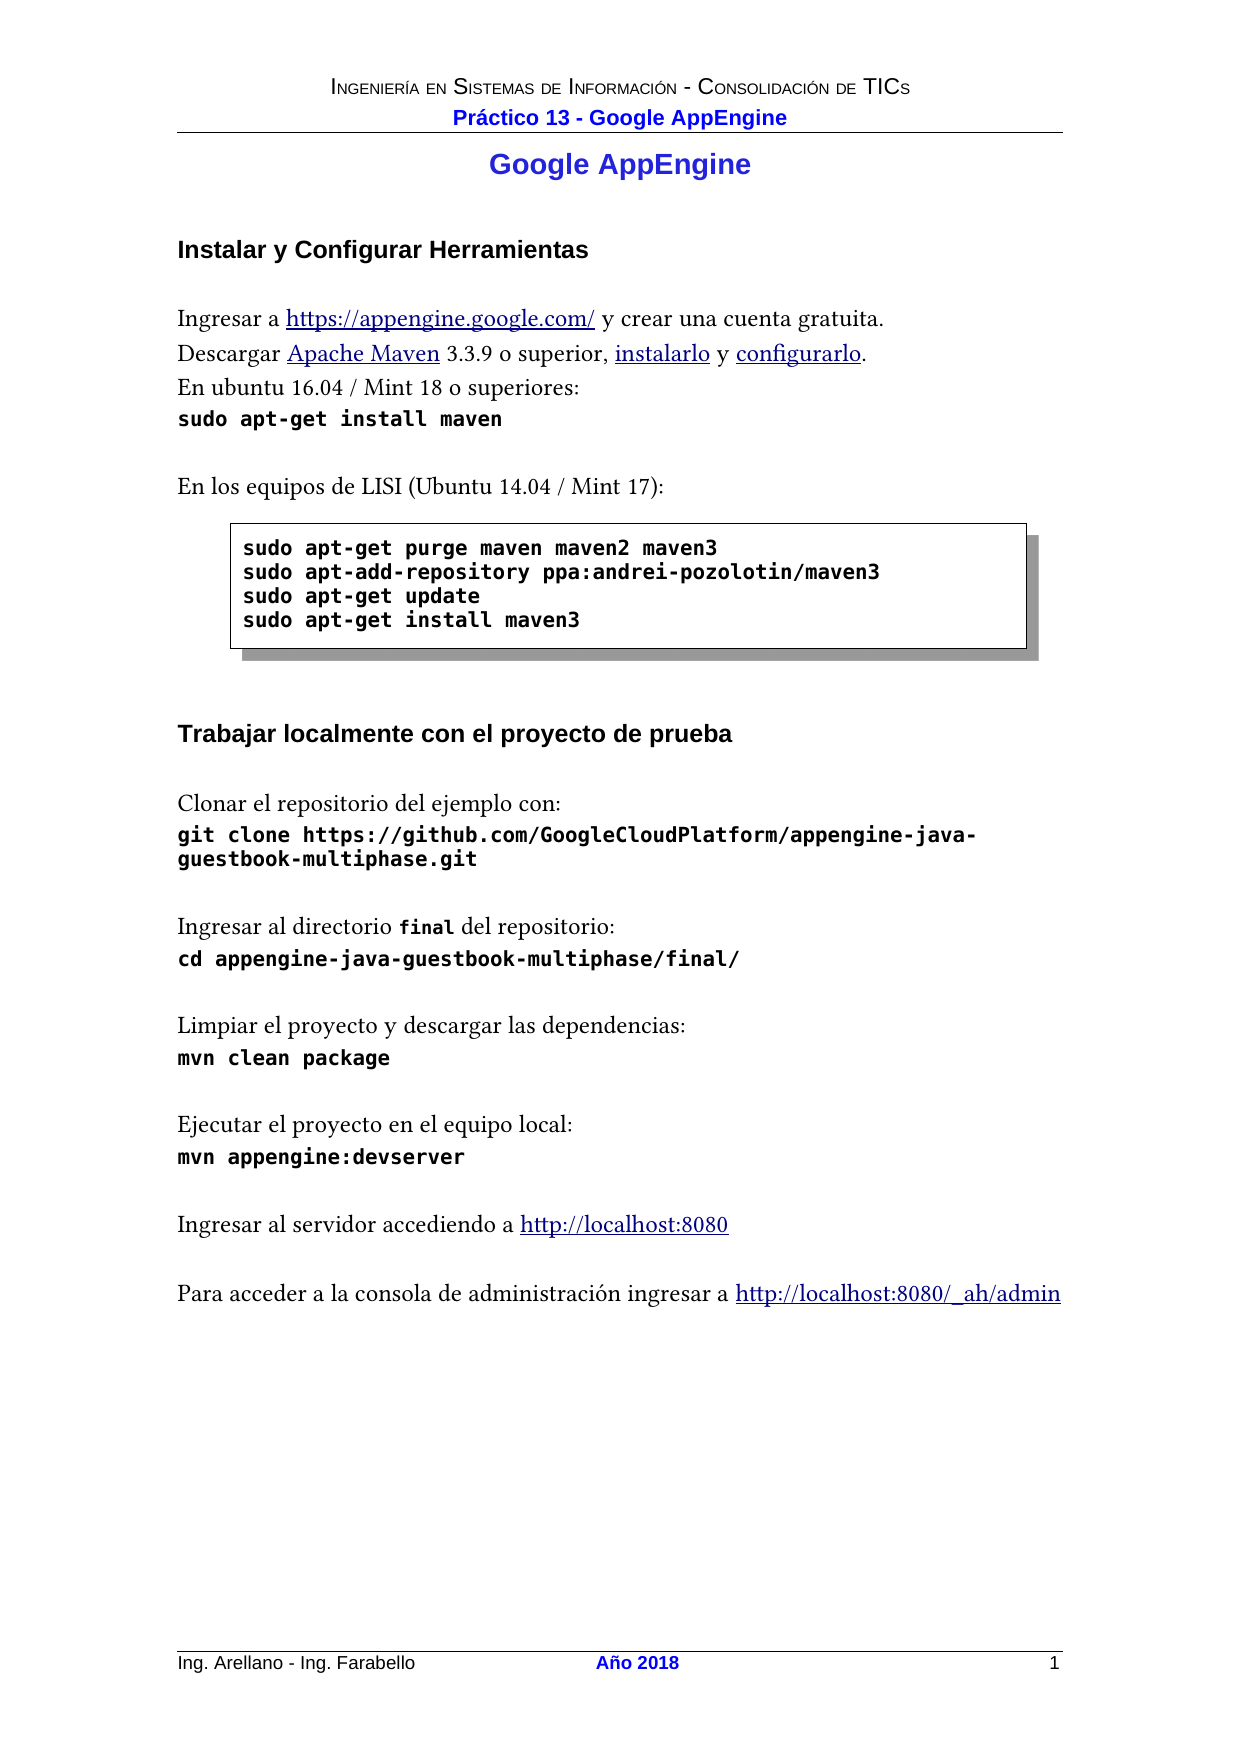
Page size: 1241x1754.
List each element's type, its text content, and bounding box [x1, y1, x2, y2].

text Para acceder a la consola de administración ingresar a http://localhost:8080/_ah/admin [177, 1279, 1063, 1307]
text mvn clean package [177, 1046, 1063, 1070]
text En ubuntu 16.04 / Mint 18 o superiores: [177, 373, 1063, 402]
text mvn appengine:devserver [177, 1145, 1063, 1169]
text sudo apt-get install maven [177, 408, 1063, 432]
text En los equipos de LISI (Ubuntu 14.04 / Mint 17): [177, 472, 1063, 501]
text Limpiar el proyecto y descargar las dependencias: [177, 1011, 1063, 1040]
subtitle Google AppEngine [177, 148, 1063, 180]
text Ejecutar el proyecto en el equipo local: [177, 1111, 1063, 1139]
text Ingresar al directorio final del repositorio: [177, 912, 1063, 941]
text git clone https://github.com/GoogleCloudPlatform/appengine-java-guestbook-multiphase.git [177, 823, 1063, 872]
text Descargar Apache Maven 3.3.9 o superior, instalarlo y configurarlo. [177, 339, 1063, 367]
text Ingresar al servidor accediendo a http://localhost:8080 [177, 1210, 1063, 1238]
text cd appengine-java-guestbook-multiphase/final/ [177, 947, 1063, 971]
text Ingresar a https://appengine.google.com/ y crear una cuenta gratuita. [177, 304, 1063, 333]
subtitle Trabajar localmente con el proyecto de prueba [177, 720, 1063, 748]
text Clonar el repositorio del ejemplo con: [177, 789, 1063, 817]
subtitle Instalar y Configurar Herramientas [177, 235, 1063, 263]
